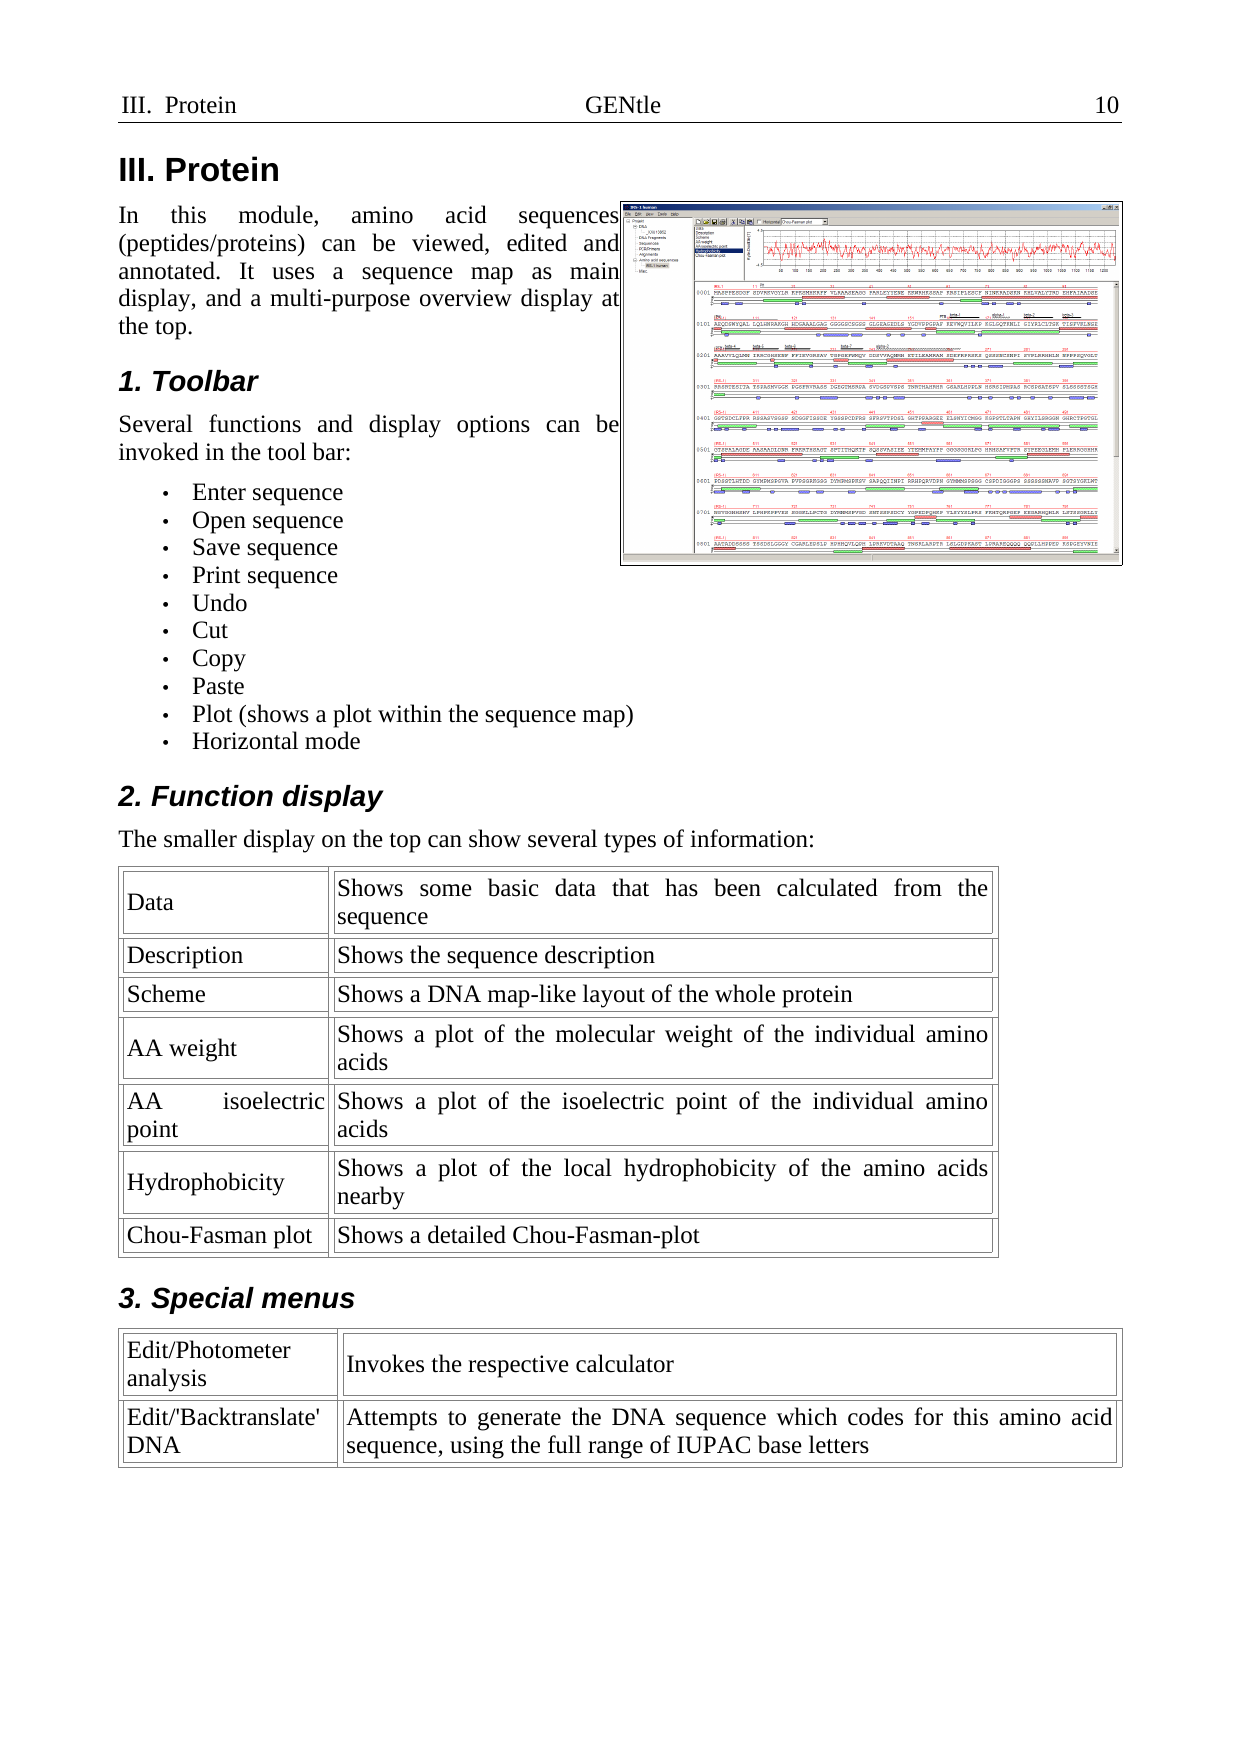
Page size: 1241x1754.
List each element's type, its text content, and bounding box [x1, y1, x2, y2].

list Open sequence [162, 506, 620, 533]
table_cell Shows a plot of the isoelectric point of the individual amino acids [329, 1085, 998, 1151]
subtitle Function display [118, 780, 1122, 813]
list Cut [162, 617, 1122, 644]
table_cell Chou-Fasman plot [119, 1219, 328, 1257]
table_cell Shows the sequence description [329, 939, 998, 977]
table_cell Shows a DNA map-like layout of the whole protein [329, 978, 998, 1017]
subtitle Protein [118, 152, 1122, 189]
table_cell Edit/'Backtranslate' DNA [119, 1401, 337, 1467]
table_cell Scheme [119, 978, 328, 1017]
table_cell Attempts to generate the DNA sequence which codes for this amino acid sequence, using the full range of IUPAC base letters [338, 1401, 1122, 1467]
table_cell AA isoelectric point [119, 1085, 328, 1151]
list Save sequence [162, 533, 620, 561]
text Several functions and display options can be invoked in the tool bar: [118, 410, 620, 466]
table_cell Shows a plot of the local hydrophobicity of the amino acids nearby [329, 1152, 998, 1218]
subtitle Toolbar [118, 365, 620, 398]
table_header Edit/Photometer analysis [119, 1329, 337, 1400]
table_cell Description [119, 939, 328, 977]
list Copy [162, 644, 1122, 672]
list Paste [162, 672, 1122, 700]
list Enter sequence [162, 478, 620, 506]
list Undo [162, 589, 1122, 617]
table_header Invokes the respective calculator [338, 1329, 1122, 1400]
table_cell Hydrophobicity [119, 1152, 328, 1218]
text [621, 202, 1122, 565]
list Plot (shows a plot within the sequence map) [162, 700, 1122, 727]
picture [623, 204, 1119, 562]
subtitle Special menus [118, 1282, 1122, 1315]
list Print sequence [162, 561, 1122, 589]
table_cell Shows a detailed Chou-Fasman-plot [329, 1219, 998, 1257]
text The smaller display on the top can show several types of information: [118, 825, 1122, 853]
table_header Data [119, 867, 328, 938]
table_cell Shows a plot of the molecular weight of the individual amino acids [329, 1018, 998, 1084]
list Horizontal mode [162, 727, 1122, 755]
table_header Shows some basic data that has been calculated from the sequence [329, 867, 998, 938]
table_cell AA weight [119, 1018, 328, 1084]
text In this module, amino acid sequences (peptides/proteins) can be viewed, edited and annotated. It uses a sequence map as main display, and a multi-purpose overview display at the top. [118, 201, 620, 340]
